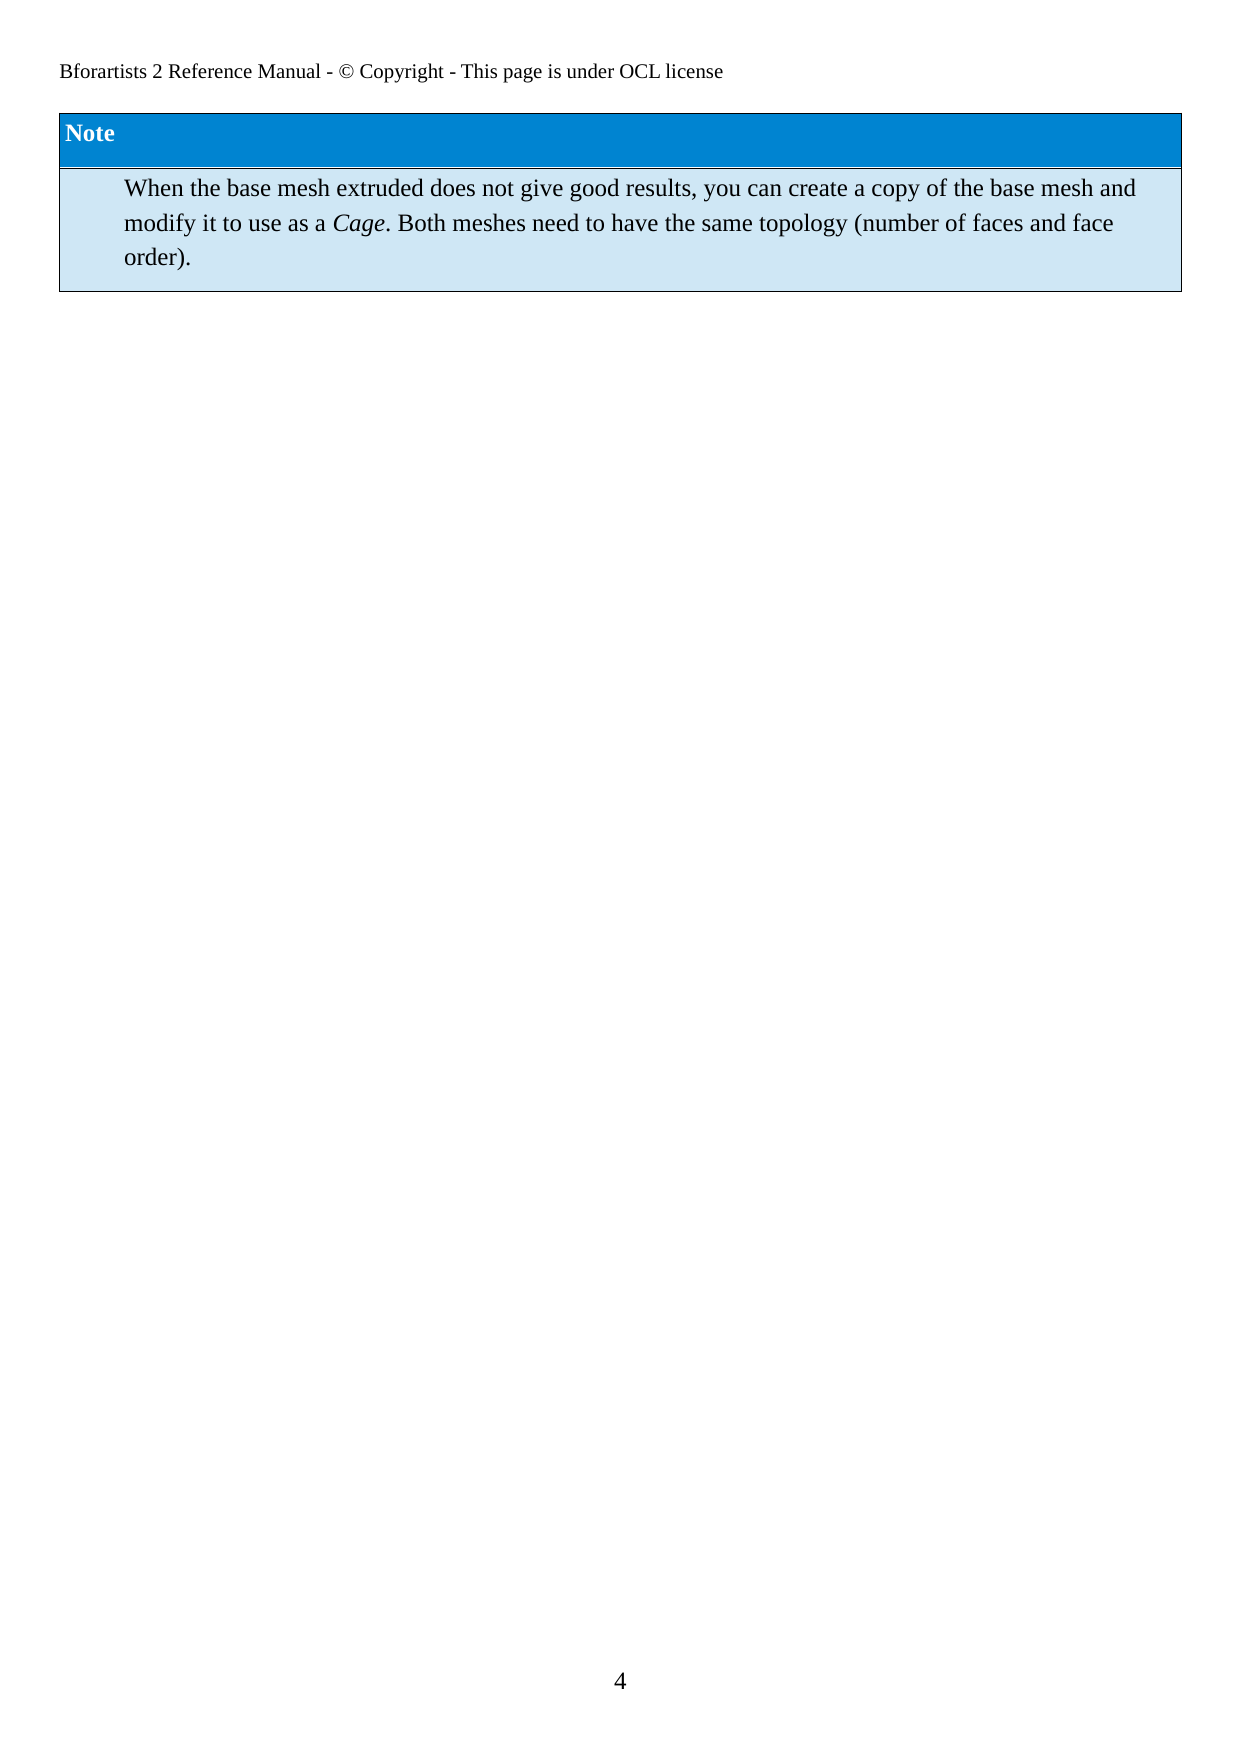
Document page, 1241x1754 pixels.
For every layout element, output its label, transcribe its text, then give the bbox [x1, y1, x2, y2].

table_cell When the base mesh extruded does not give good results, you can create a copy of the base mesh and modify it to use as a Cage. Both meshes need to have the same topology (number of faces and face order). [60, 169, 1181, 291]
table_header Note [60, 114, 1181, 167]
